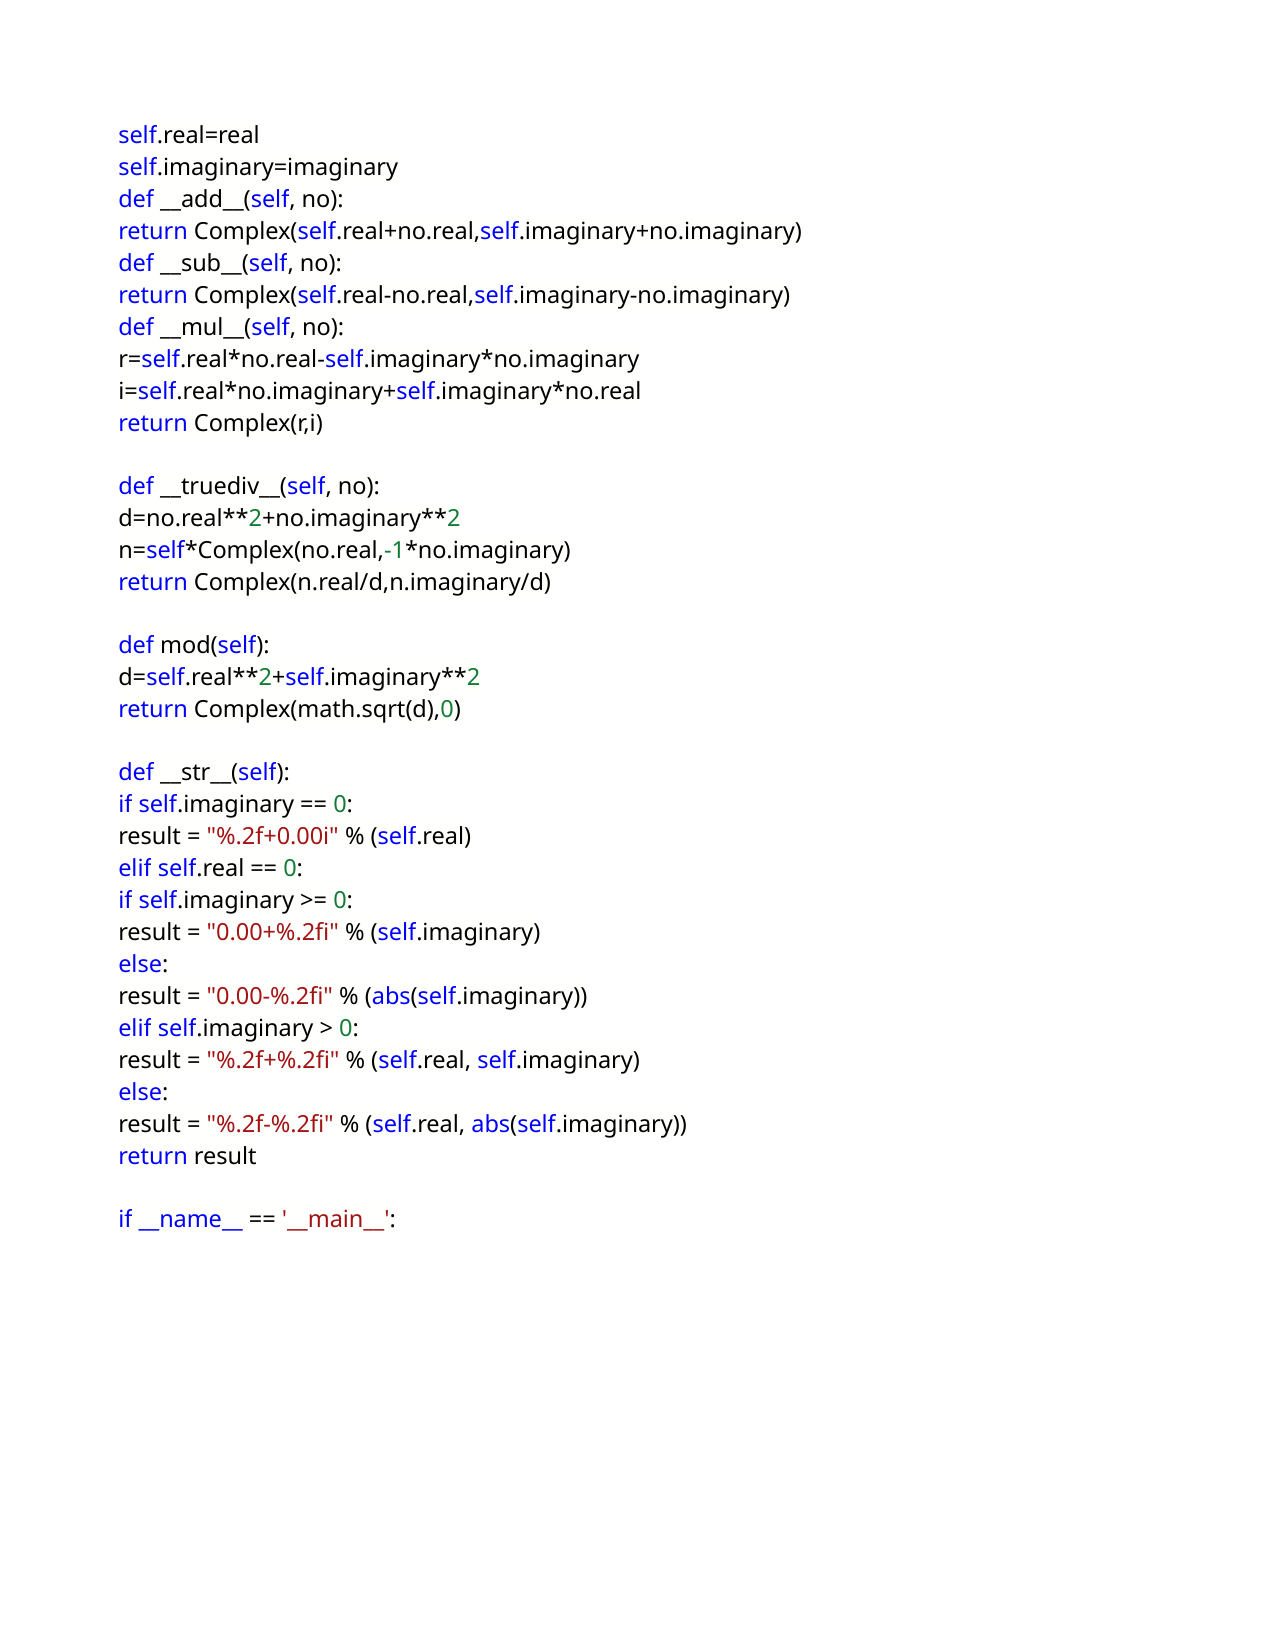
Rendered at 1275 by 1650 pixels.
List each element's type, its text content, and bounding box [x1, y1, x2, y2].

text def __add__(self, no): [118, 182, 1157, 214]
text if __name__ == '__main__': [118, 1202, 1157, 1234]
text i=self.real*no.imaginary+self.imaginary*no.real [118, 374, 1157, 406]
text if self.imaginary == 0: [118, 787, 1157, 819]
text return Complex(n.real/d,n.imaginary/d) [118, 565, 1157, 597]
text def __str__(self): [118, 756, 1157, 787]
text n=self*Complex(no.real,-1*no.imaginary) [118, 533, 1157, 565]
text self.real=real [118, 118, 1157, 150]
text else: [118, 947, 1157, 979]
text elif self.real == 0: [118, 851, 1157, 883]
text r=self.real*no.real-self.imaginary*no.imaginary [118, 342, 1157, 374]
text return result [118, 1139, 1157, 1171]
text result = "0.00-%.2fi" % (abs(self.imaginary)) [118, 979, 1157, 1011]
text def __mul__(self, no): [118, 310, 1157, 342]
text d=no.real**2+no.imaginary**2 [118, 501, 1157, 533]
text else: [118, 1075, 1157, 1107]
text result = "%.2f-%.2fi" % (self.real, abs(self.imaginary)) [118, 1107, 1157, 1139]
text result = "0.00+%.2fi" % (self.imaginary) [118, 915, 1157, 947]
text self.imaginary=imaginary [118, 150, 1157, 182]
text result = "%.2f+0.00i" % (self.real) [118, 819, 1157, 851]
text return Complex(math.sqrt(d),0) [118, 692, 1157, 724]
text d=self.real**2+self.imaginary**2 [118, 660, 1157, 692]
text def __truediv__(self, no): [118, 469, 1157, 501]
text def mod(self): [118, 628, 1157, 660]
text return Complex(self.real-no.real,self.imaginary-no.imaginary) [118, 278, 1157, 310]
text return Complex(r,i) [118, 406, 1157, 438]
text return Complex(self.real+no.real,self.imaginary+no.imaginary) [118, 214, 1157, 246]
text if self.imaginary >= 0: [118, 883, 1157, 915]
text def __sub__(self, no): [118, 246, 1157, 278]
text elif self.imaginary > 0: [118, 1011, 1157, 1043]
text result = "%.2f+%.2fi" % (self.real, self.imaginary) [118, 1043, 1157, 1075]
